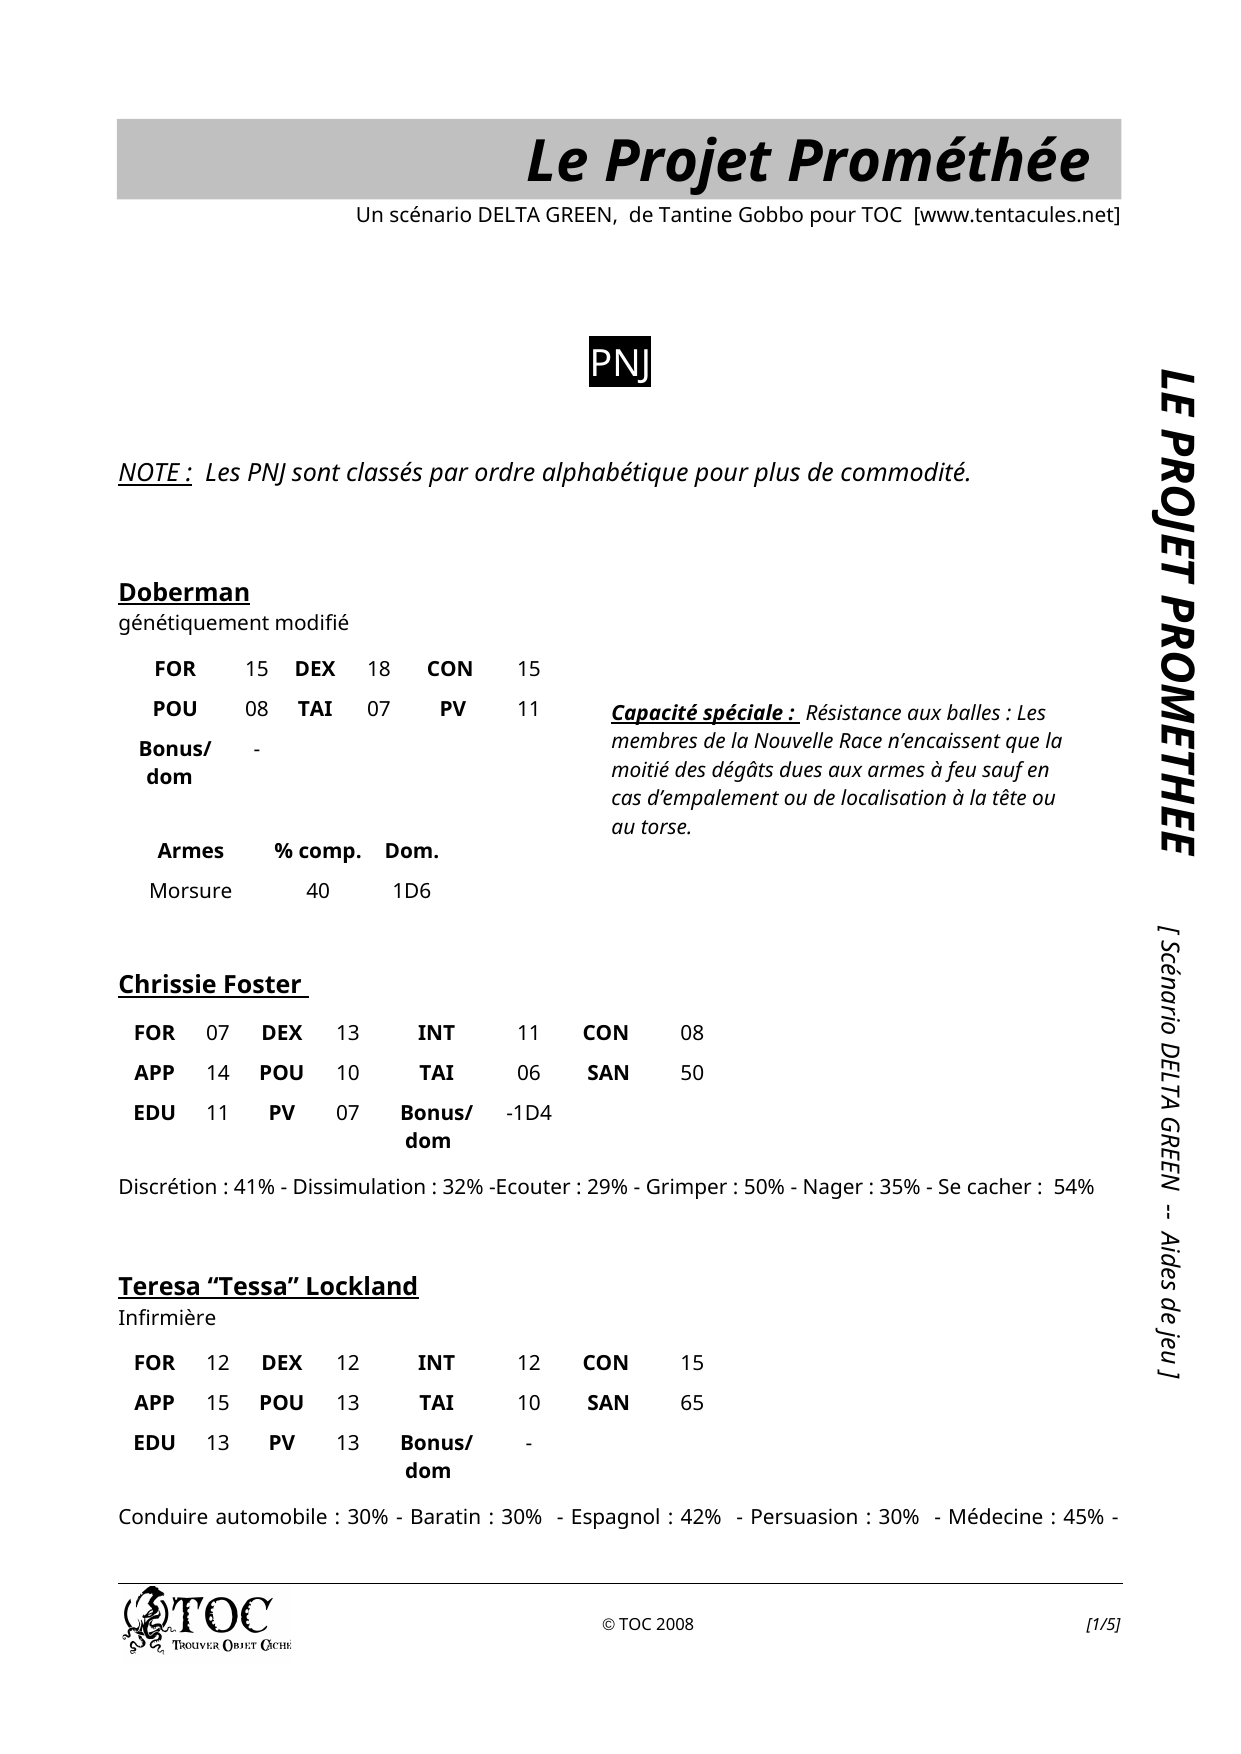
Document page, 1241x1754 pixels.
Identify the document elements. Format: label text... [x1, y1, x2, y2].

table_header INT [377, 1013, 496, 1052]
table_cell PV [409, 688, 496, 728]
table_cell 06 [496, 1053, 561, 1092]
table_cell -1D4 [496, 1092, 561, 1161]
table_cell 13 [319, 1422, 377, 1491]
picture [122, 1586, 292, 1663]
table_cell 40 [263, 870, 372, 910]
table_header 18 [348, 648, 409, 688]
table_cell TAI [377, 1053, 496, 1092]
table_header Dom. [373, 830, 451, 870]
table_cell Bonus/dom [118, 728, 232, 796]
table_cell 08 [232, 688, 281, 728]
table_cell 07 [319, 1092, 377, 1161]
table_header CON [409, 648, 496, 688]
table_header INT [377, 1343, 496, 1382]
table_cell 10 [496, 1382, 561, 1422]
table_cell - [496, 1422, 561, 1491]
table_cell 11 [496, 688, 561, 728]
text Discrétion : 41% - Dissimulation : 32% -Ecouter : 29% - Grimper : 50% - Nager : 35% - Se cacher : 54% [118, 1172, 1122, 1200]
text Infirmière [118, 1303, 1122, 1331]
table_cell [409, 728, 496, 796]
table_cell 50 [655, 1053, 729, 1092]
table_cell 10 [319, 1053, 377, 1092]
table_header 12 [496, 1343, 561, 1382]
table_cell POU [245, 1053, 318, 1092]
table_header % comp. [263, 830, 372, 870]
table_header 07 [191, 1013, 245, 1052]
table_header FOR [118, 1013, 191, 1052]
table_header DEX [281, 648, 348, 688]
table_cell 15 [191, 1382, 245, 1422]
table_header DEX [245, 1343, 318, 1382]
table_cell 1D6 [373, 870, 451, 910]
table_cell POU [245, 1382, 318, 1422]
table_cell 14 [191, 1053, 245, 1092]
table_cell TAI [281, 688, 348, 728]
table_header 15 [496, 648, 561, 688]
table_cell [496, 728, 561, 796]
table_cell Bonus/dom [377, 1092, 496, 1161]
table_cell 13 [191, 1422, 245, 1491]
table_cell [655, 1092, 729, 1161]
table_cell APP [118, 1053, 191, 1092]
table_header 12 [191, 1343, 245, 1382]
table_cell PV [245, 1092, 318, 1161]
table_cell APP [118, 1382, 191, 1422]
table_header FOR [118, 648, 232, 688]
table_cell [655, 1422, 729, 1491]
table_cell [348, 728, 409, 796]
table_header 15 [232, 648, 281, 688]
text Doberman [118, 574, 1122, 608]
text PNJ [118, 336, 1122, 387]
text Teresa “Tessa” Lockland [118, 1268, 1122, 1303]
text Conduire automobile : 30% - Baratin : 30% - Espagnol : 42% - Persuasion : 30% - Médecine : 45% [118, 1502, 1122, 1530]
table_cell [561, 1092, 655, 1161]
table_cell SAN [561, 1053, 655, 1092]
text NOTE : Les PNJ sont classés par ordre alphabétique pour plus de commodité. [118, 455, 1122, 489]
table_cell EDU [118, 1422, 191, 1491]
table_header 12 [319, 1343, 377, 1382]
table_cell - [232, 728, 281, 796]
table_header 11 [496, 1013, 561, 1052]
table_cell SAN [561, 1382, 655, 1422]
table_cell 07 [348, 688, 409, 728]
table_cell 13 [319, 1382, 377, 1422]
table_header 13 [319, 1013, 377, 1052]
table_cell Bonus/dom [377, 1422, 496, 1491]
table_header CON [561, 1343, 655, 1382]
table_cell 11 [191, 1092, 245, 1161]
table_cell EDU [118, 1092, 191, 1161]
table_cell 65 [655, 1382, 729, 1422]
table_header 08 [655, 1013, 729, 1052]
table_header 15 [655, 1343, 729, 1382]
table_cell [561, 1422, 655, 1491]
table_header CON [561, 1013, 655, 1052]
table_header DEX [245, 1013, 318, 1052]
table_header Armes [118, 830, 263, 870]
table_header FOR [118, 1343, 191, 1382]
text génétiquement modifié [118, 608, 1122, 637]
table_cell [281, 728, 348, 796]
table_cell TAI [377, 1382, 496, 1422]
text Chrissie Foster [118, 967, 1122, 1001]
table_cell Morsure [118, 870, 263, 910]
table_cell PV [245, 1422, 318, 1491]
table_cell POU [118, 688, 232, 728]
